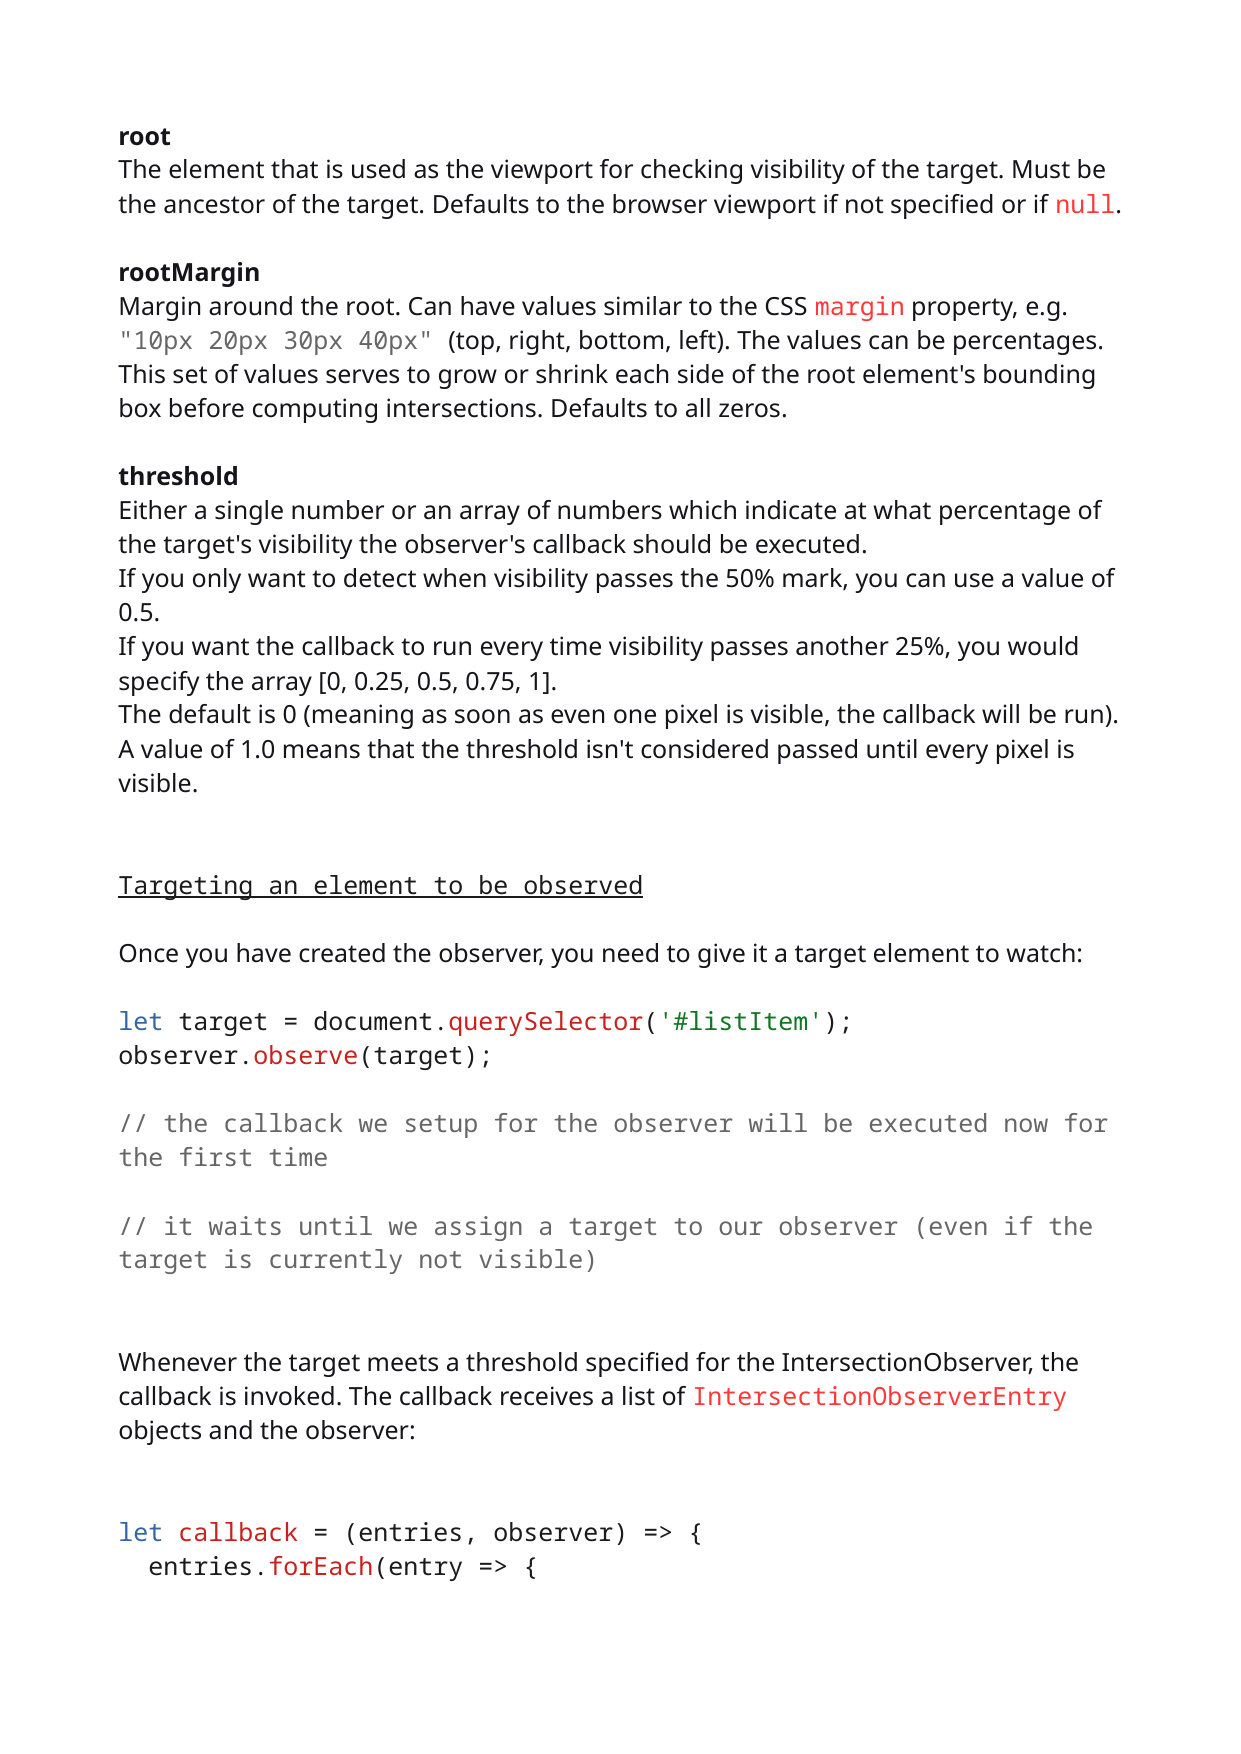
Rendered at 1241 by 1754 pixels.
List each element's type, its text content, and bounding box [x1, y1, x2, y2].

text // the callback we setup for the observer will be executed now for the first time [118, 1106, 1122, 1174]
text Whenever the target meets a threshold specified for the IntersectionObserver, the callback is invoked. The callback receives a list of IntersectionObserverEntry objects and the observer: [118, 1344, 1122, 1447]
text The element that is used as the viewport for checking visibility of the target. Must be the ancestor of the target. Defaults to the browser viewport if not specified or if null. [118, 152, 1122, 220]
text The default is 0 (meaning as soon as even one pixel is visible, the callback will be run). A value of 1.0 means that the threshold isn't considered passed until every pixel is visible. [118, 697, 1122, 799]
text let target = document.querySelector('#listItem'); [118, 1004, 1122, 1038]
text entries.forEach(entry => { [118, 1549, 1122, 1583]
text If you want the callback to run every time visibility passes another 25%, you would specify the array [0, 0.25, 0.5, 0.75, 1]. [118, 629, 1122, 697]
text Either a single number or an array of numbers which indicate at what percentage of the target's visibility the observer's callback should be executed. [118, 493, 1122, 561]
text // it waits until we assign a target to our observer (even if the target is currently not visible) [118, 1208, 1122, 1276]
text root [118, 118, 1122, 152]
text If you only want to detect when visibility passes the 50% mark, you can use a value of 0.5. [118, 561, 1122, 629]
text Targeting an element to be observed [118, 867, 1122, 902]
text rootMargin [118, 254, 1122, 288]
text threshold [118, 459, 1122, 493]
text let callback = (entries, observer) => { [118, 1515, 1122, 1549]
text Margin around the root. Can have values similar to the CSS margin property, e.g. "10px 20px 30px 40px" (top, right, bottom, left). The values can be percentages. This set of values serves to grow or shrink each side of the root element's bounding box before computing intersections. Defaults to all zeros. [118, 288, 1122, 425]
text observer.observe(target); [118, 1038, 1122, 1072]
text Once you have created the observer, you need to give it a target element to watch: [118, 936, 1122, 970]
